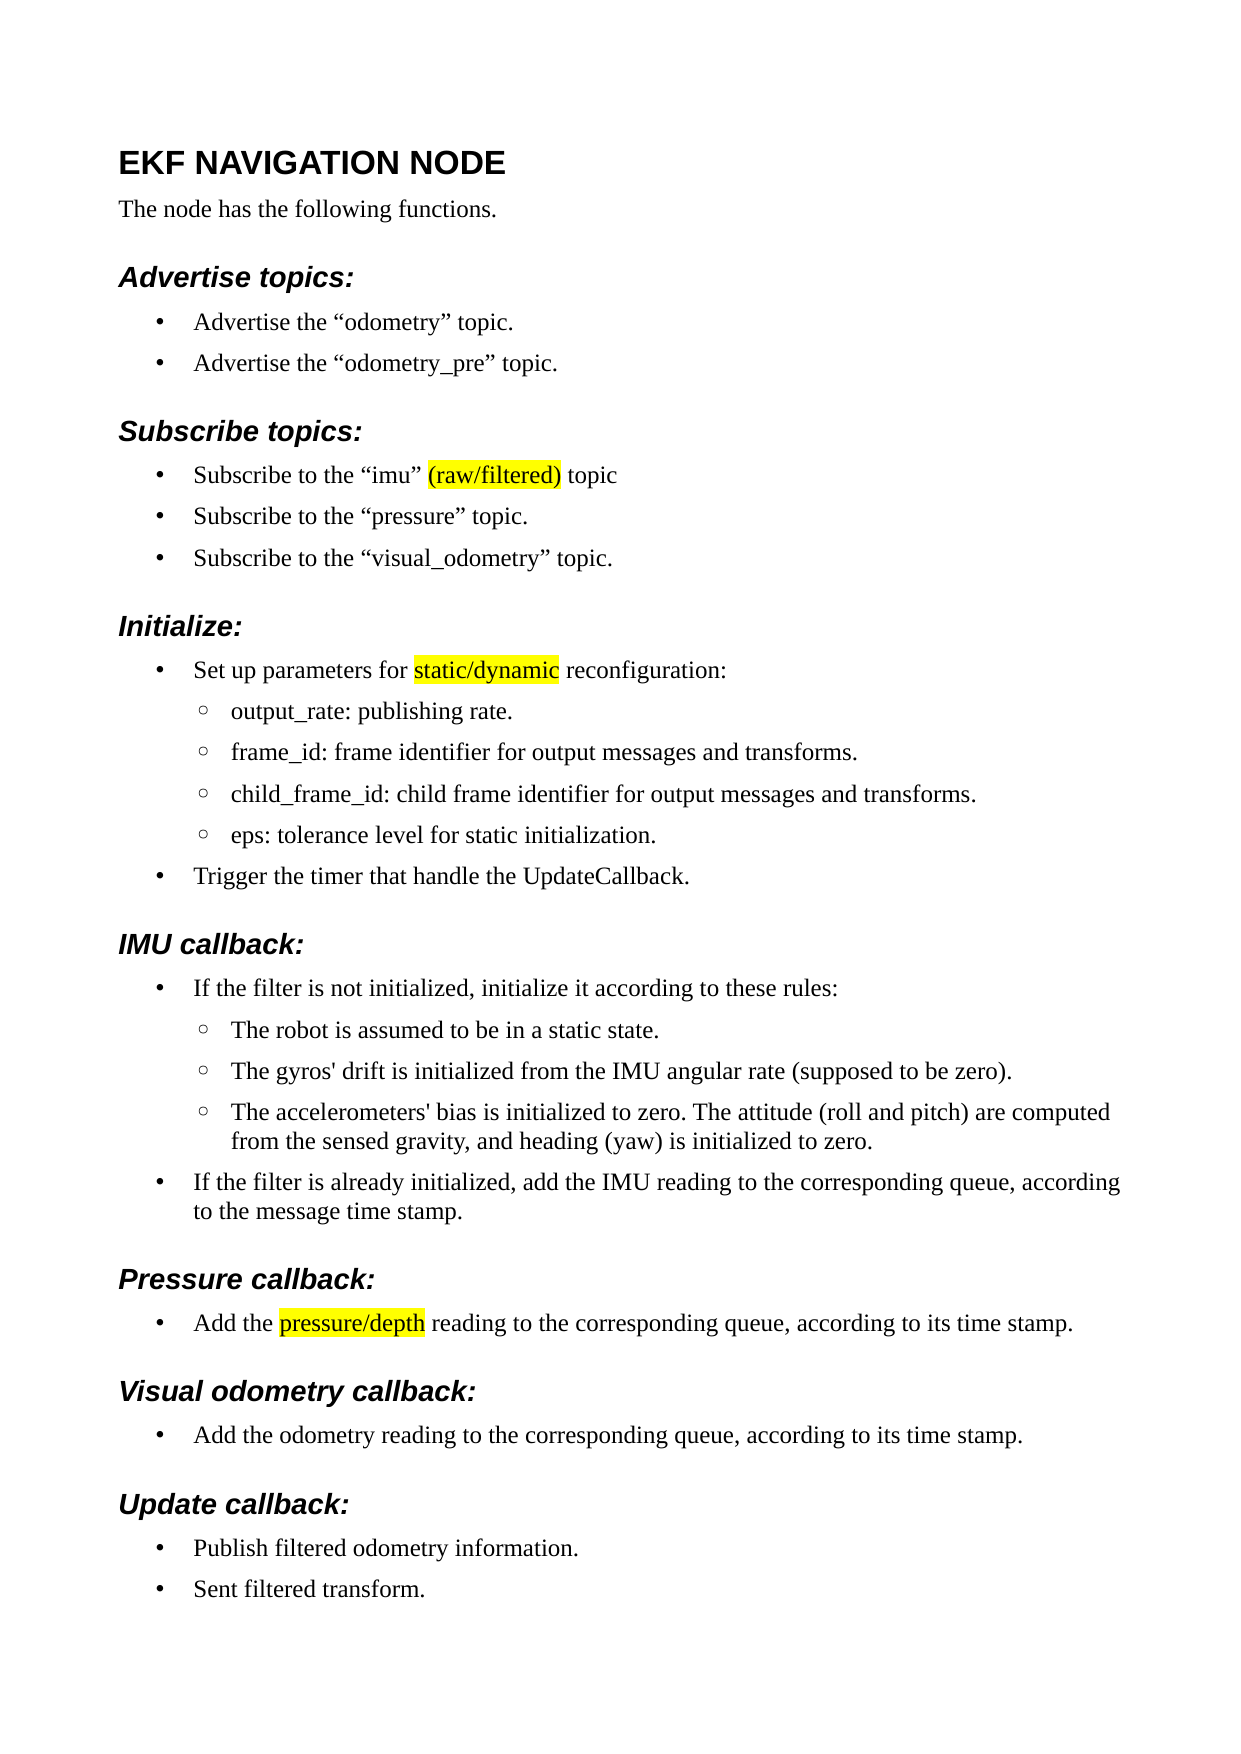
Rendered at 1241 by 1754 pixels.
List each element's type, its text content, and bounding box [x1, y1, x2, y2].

list Advertise the “odometry_pre” topic. [156, 348, 1122, 377]
subtitle Advertise topics: [118, 261, 1122, 294]
list Sent filtered transform. [156, 1574, 1122, 1603]
list Subscribe to the “pressure” topic. [156, 501, 1122, 530]
list eps: tolerance level for static initialization. [193, 820, 1122, 849]
list output_rate: publishing rate. [193, 696, 1122, 725]
list Subscribe to the “imu” (raw/filtered) topic [156, 460, 1122, 489]
list The gyros' drift is initialized from the IMU angular rate (supposed to be zero). [193, 1056, 1122, 1085]
list child_frame_id: child frame identifier for output messages and transforms. [193, 779, 1122, 807]
list The robot is assumed to be in a static state. [193, 1015, 1122, 1043]
list frame_id: frame identifier for output messages and transforms. [193, 737, 1122, 766]
list If the filter is already initialized, add the IMU reading to the corresponding queue, according to the message time stamp. [156, 1167, 1122, 1225]
subtitle Subscribe topics: [118, 414, 1122, 448]
subtitle IMU callback: [118, 927, 1122, 961]
list Add the odometry reading to the corresponding queue, according to its time stamp. [156, 1421, 1122, 1449]
list If the filter is not initialized, initialize it according to these rules: [156, 973, 1122, 1002]
subtitle Visual odometry callback: [118, 1374, 1122, 1408]
list Subscribe to the “visual_odometry” topic. [156, 543, 1122, 571]
list Publish filtered odometry information. [156, 1533, 1122, 1562]
subtitle EKF NAVIGATION NODE [118, 143, 1122, 182]
text The node has the following functions. [118, 194, 1122, 223]
subtitle Initialize: [118, 609, 1122, 642]
list Advertise the “odometry” topic. [156, 307, 1122, 335]
list Trigger the timer that handle the UpdateCallback. [156, 861, 1122, 890]
list The accelerometers' bias is initialized to zero. The attitude (roll and pitch) are computed from the sensed gravity, and heading (yaw) is initialized to zero. [193, 1097, 1122, 1155]
subtitle Pressure callback: [118, 1262, 1122, 1296]
subtitle Update callback: [118, 1487, 1122, 1520]
list Add the pressure/depth reading to the corresponding queue, according to its time stamp. [156, 1308, 1122, 1337]
list Set up parameters for static/dynamic reconfiguration: [156, 655, 1122, 684]
